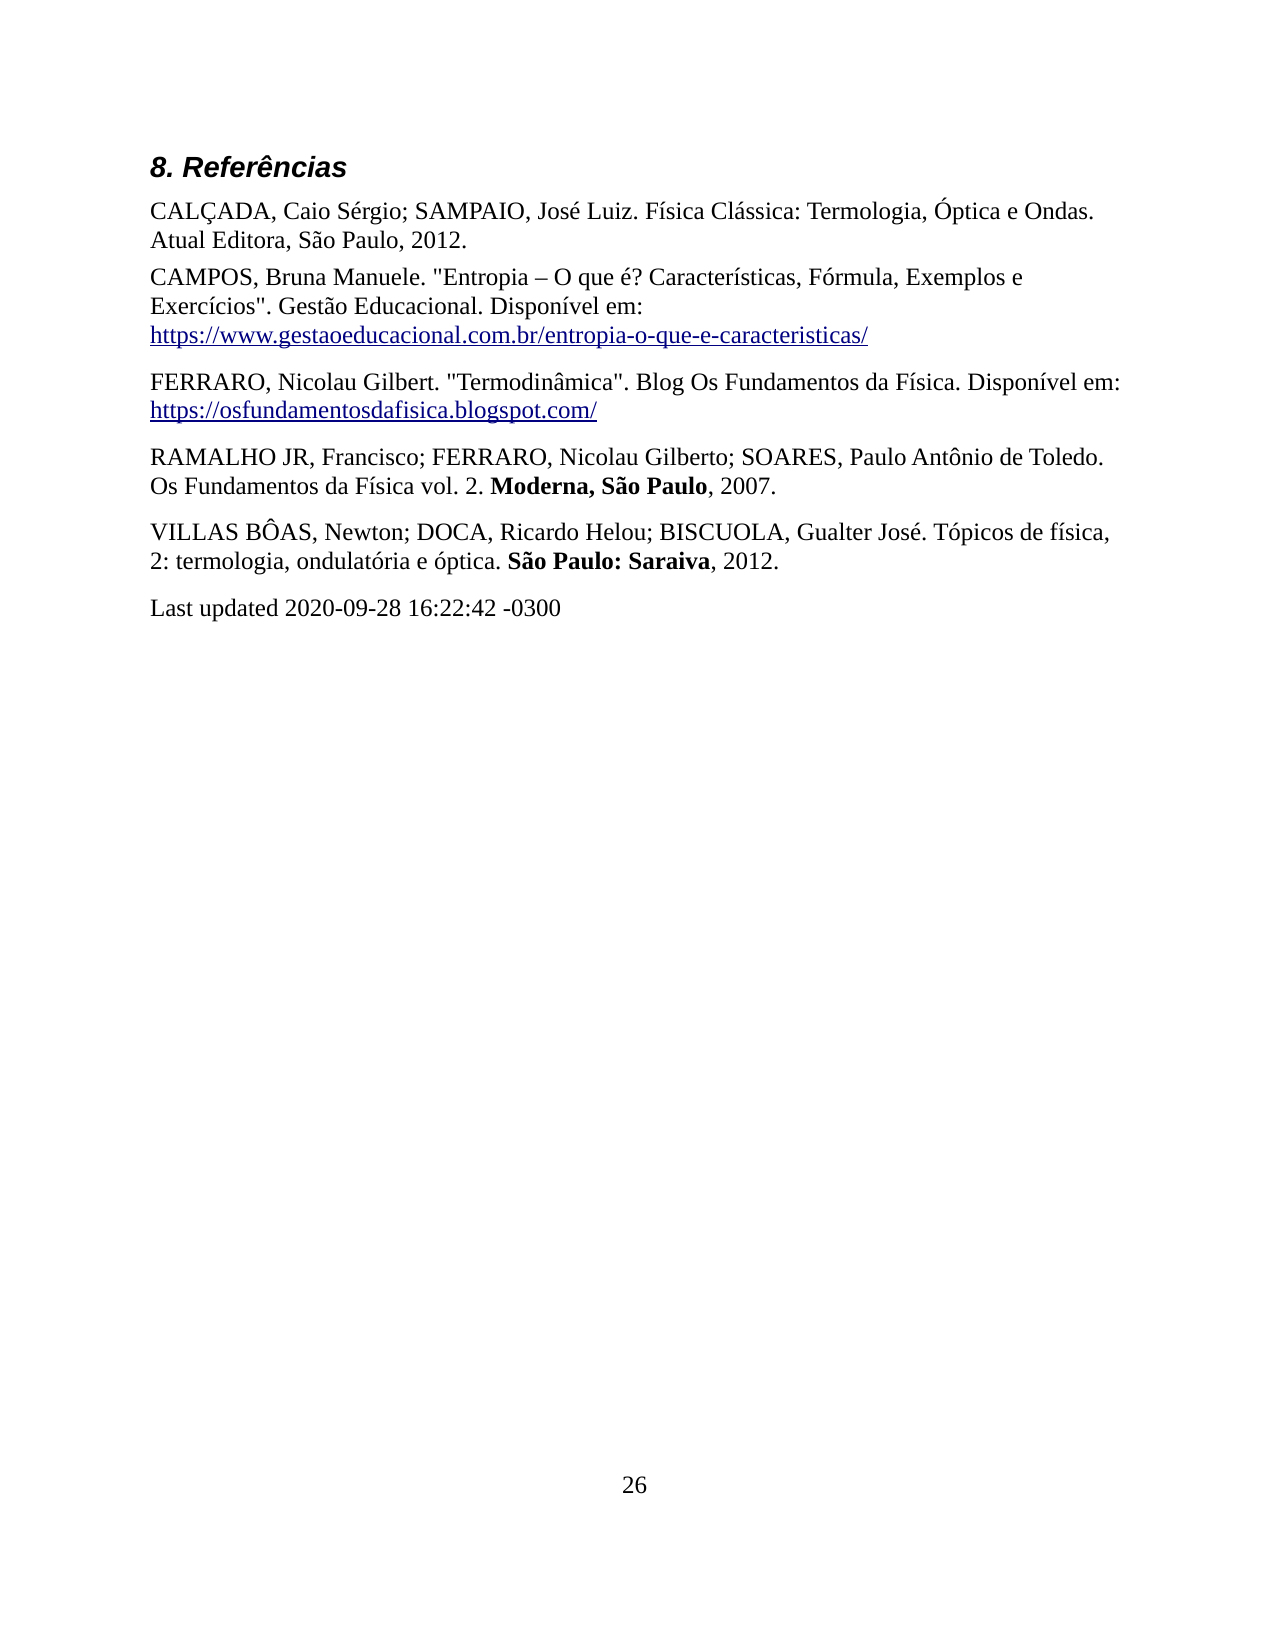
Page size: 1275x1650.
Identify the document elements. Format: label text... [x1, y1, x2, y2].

text Last updated 2020-09-28 16:22:42 -0300 [150, 593, 1125, 622]
text RAMALHO JR, Francisco; FERRARO, Nicolau Gilberto; SOARES, Paulo Antônio de Toledo. Os Fundamentos da Física vol. 2. Moderna, São Paulo, 2007. [150, 442, 1125, 499]
text CAMPOS, Bruna Manuele. "Entropia – O que é? Características, Fórmula, Exemplos e Exercícios". Gestão Educacional. Disponível em: https://www.gestaoeducacional.com.br/entropia-o-que-e-caracteristicas/ [150, 262, 1125, 349]
text FERRARO, Nicolau Gilbert. "Termodinâmica". Blog Os Fundamentos da Física. Disponível em: https://osfundamentosdafisica.blogspot.com/ [150, 367, 1125, 424]
text VILLAS BÔAS, Newton; DOCA, Ricardo Helou; BISCUOLA, Gualter José. Tópicos de física, 2: termologia, ondulatória e óptica. São Paulo: Saraiva, 2012. [150, 517, 1125, 575]
text CALÇADA, Caio Sérgio; SAMPAIO, José Luiz. Física Clássica: Termologia, Óptica e Ondas. Atual Editora, São Paulo, 2012. [150, 196, 1125, 253]
subtitle 8. Referências [150, 150, 1125, 183]
